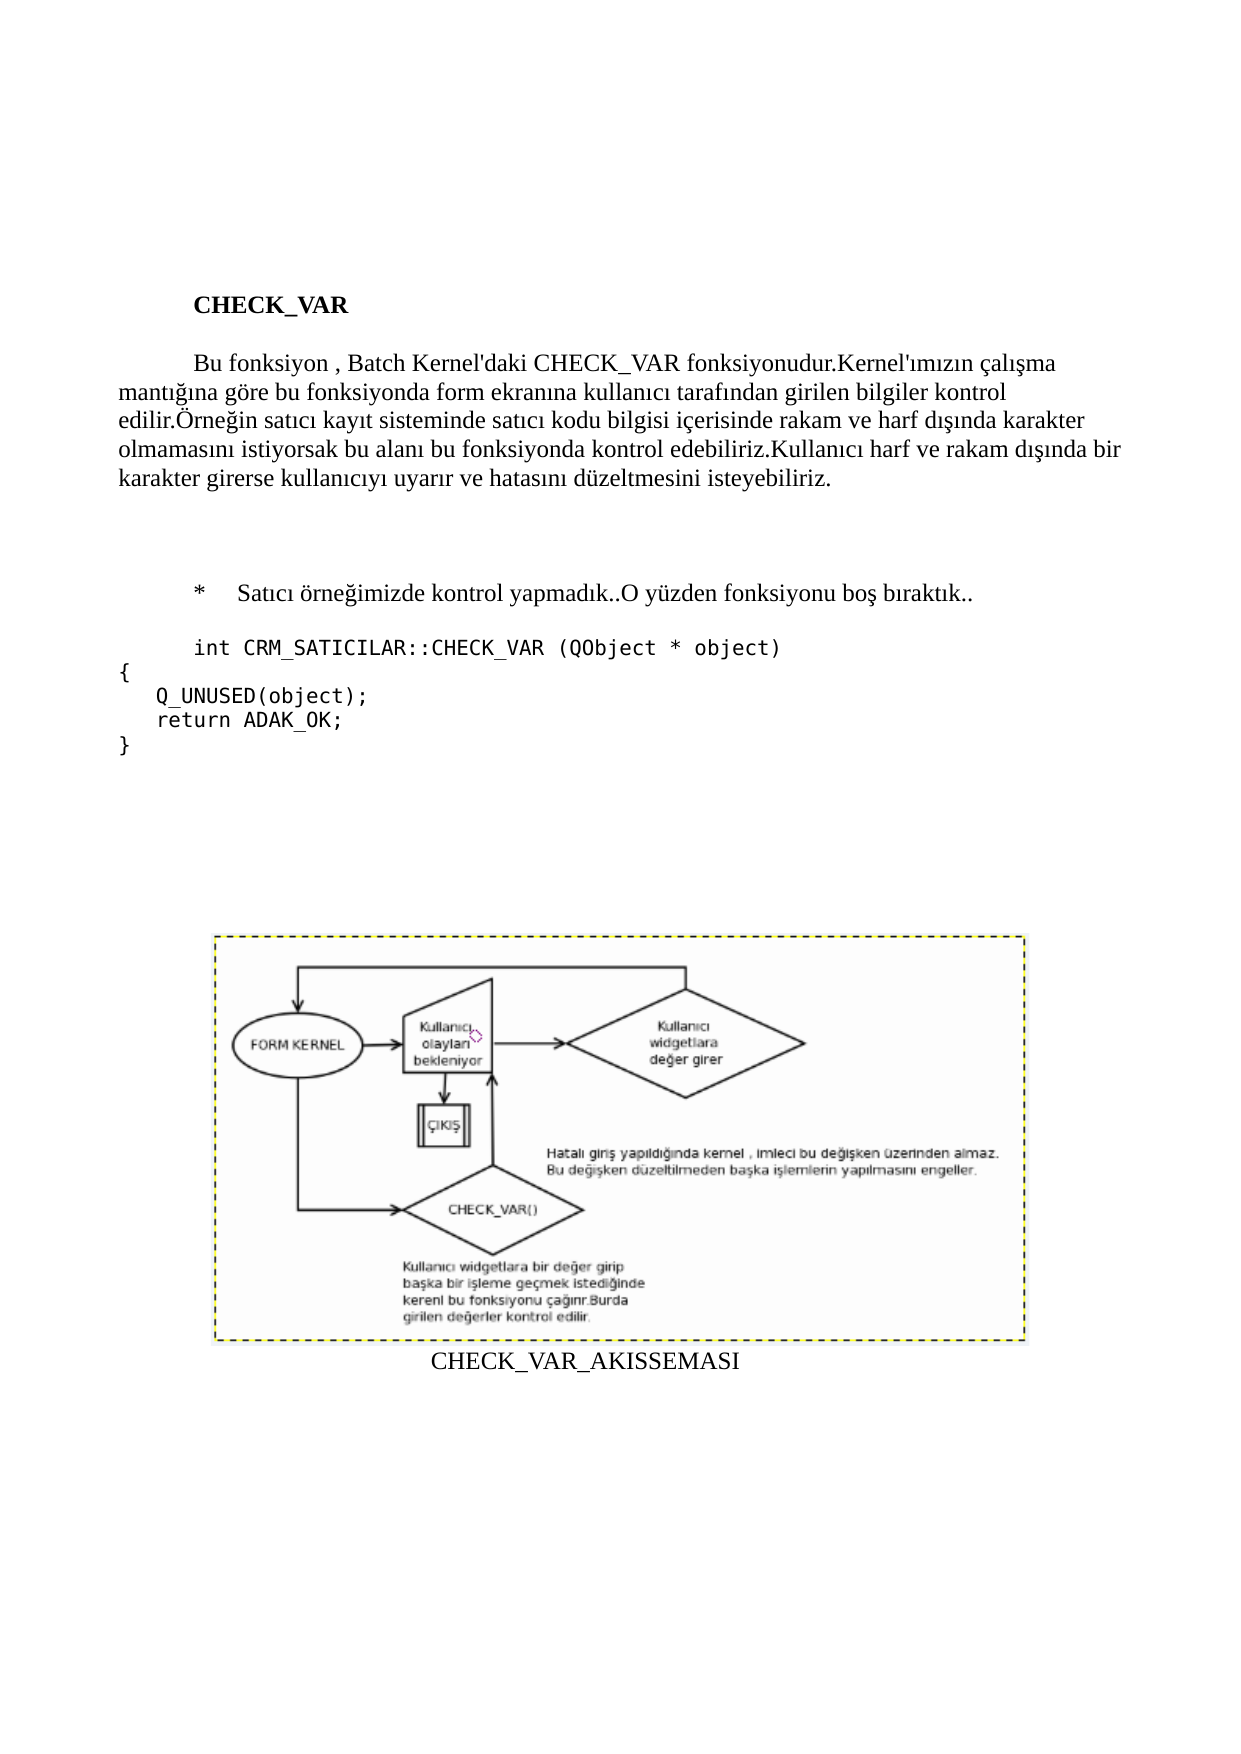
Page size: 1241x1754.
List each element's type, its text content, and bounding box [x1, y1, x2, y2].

text } [118, 733, 1122, 757]
text Q_UNUSED(object); [118, 684, 1122, 708]
text * Satıcı örneğimizde kontrol yapmadık..O yüzden fonksiyonu boş bıraktık.. [118, 578, 1122, 607]
text return ADAK_OK; [118, 708, 1122, 733]
text CHECK_VAR [118, 291, 1122, 319]
picture [210, 933, 1030, 1346]
text { [118, 660, 1122, 684]
text Bu fonksiyon , Batch Kernel'daki CHECK_VAR fonksiyonudur.Kernel'ımızın çalışma mantığına göre bu fonksiyonda form ekranına kullanıcı tarafından girilen bilgiler kontrol edilir.Örneğin satıcı kayıt sisteminde satıcı kodu bilgisi içerisinde rakam ve harf dışında karakter olmamasını istiyorsak bu alanı bu fonksiyonda kontrol edebiliriz.Kullanıcı harf ve rakam dışında bir karakter girerse kullanıcıyı uyarır ve hatasını düzeltmesini isteyebiliriz. [118, 348, 1122, 492]
text int CRM_SATICILAR::CHECK_VAR (QObject * object) [118, 636, 1122, 660]
text CHECK_VAR_AKISSEMASI [118, 930, 1122, 1374]
